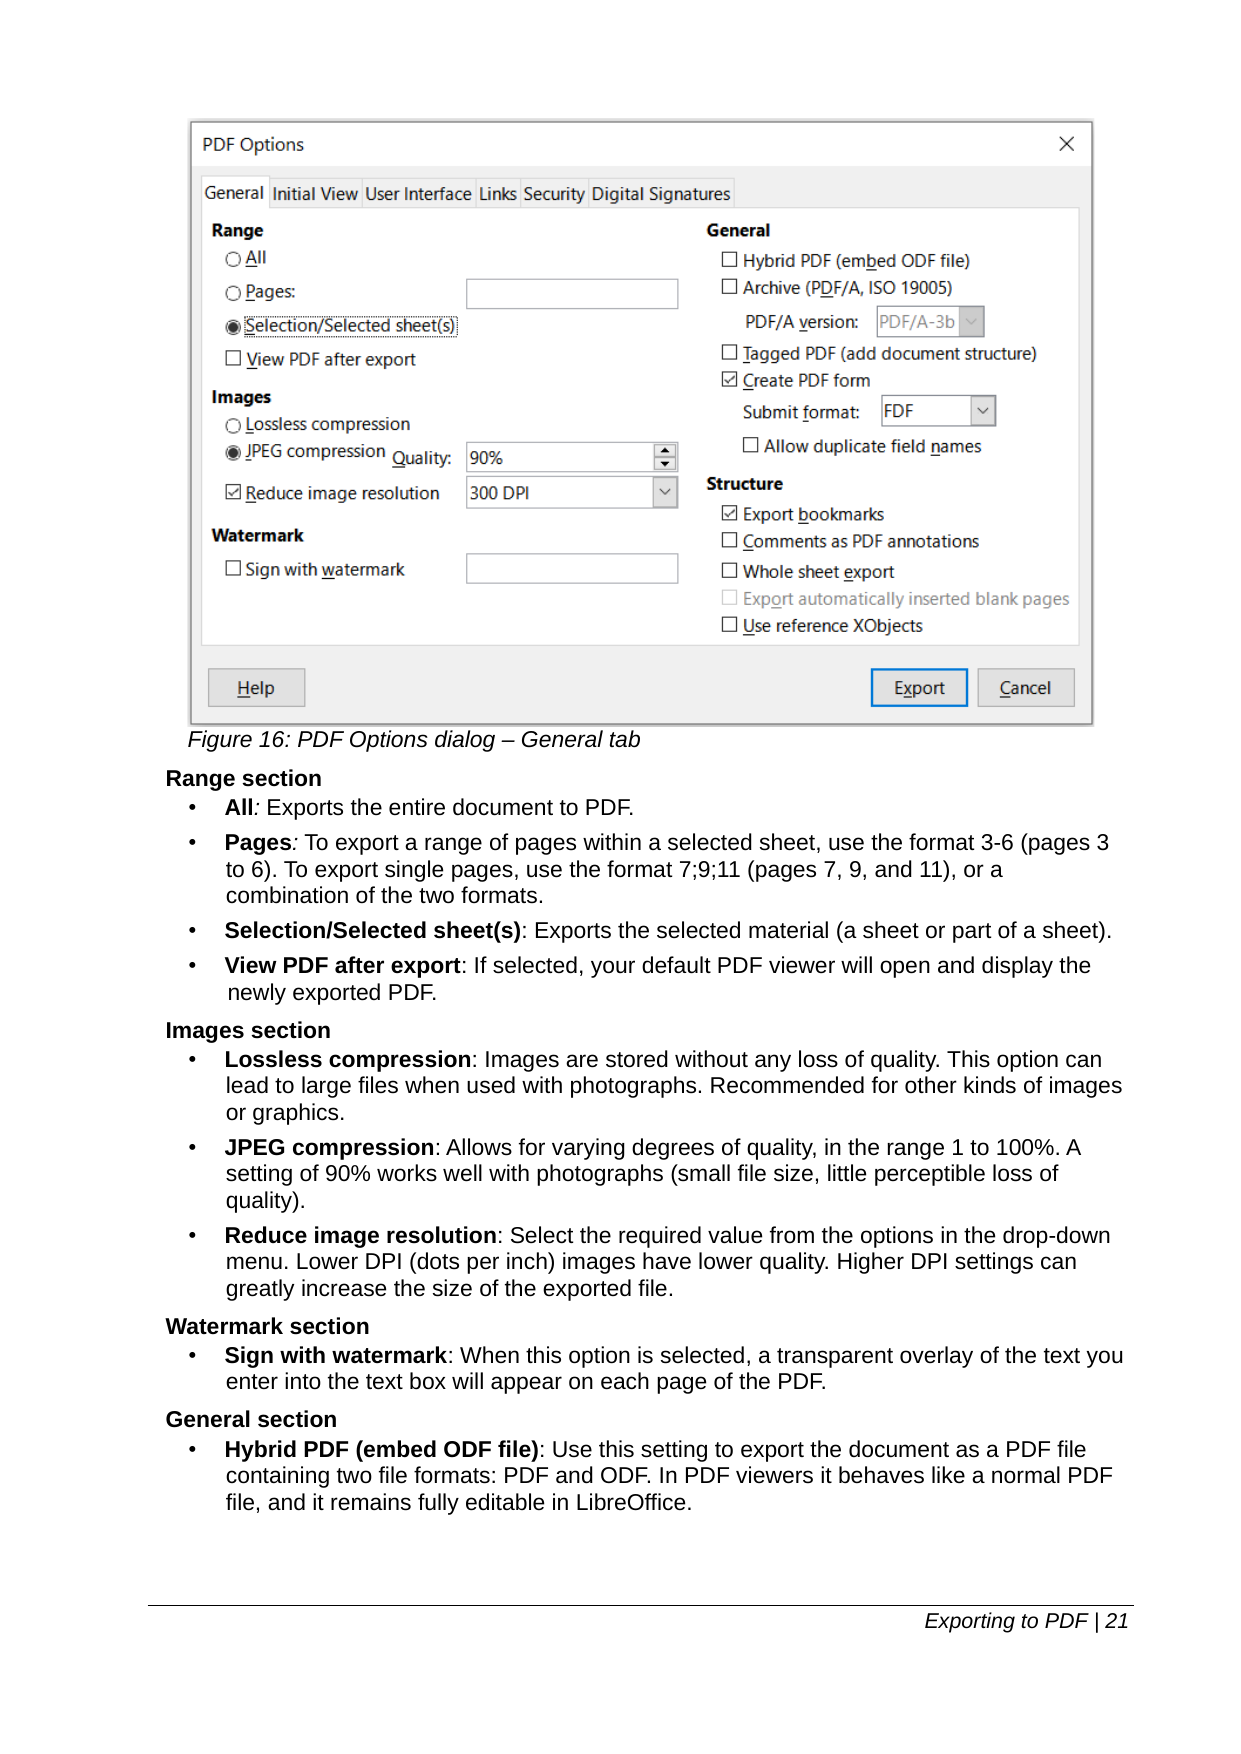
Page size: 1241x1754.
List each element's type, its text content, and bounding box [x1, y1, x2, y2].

list All: Exports the entire document to PDF. [185, 791, 1134, 820]
picture [187, 118, 1095, 727]
list JPEG compression: Allows for varying degrees of quality, in the range 1 to 100%. A setting of 90% works well with photographs (small file size, little perceptible loss of quality). [185, 1131, 1134, 1213]
list Hybrid PDF (embed ODF file): Use this setting to export the document as a PDF file containing two file formats: PDF and ODF. In PDF viewers it behaves like a normal PDF file, and it remains fully editable in LibreOffice. [185, 1433, 1134, 1518]
text General section [165, 1406, 1134, 1433]
text Watermark section [165, 1313, 1134, 1339]
text Images section [165, 1017, 1134, 1043]
text Range section [165, 765, 1134, 791]
text Figure 16: PDF Options dialog – General tab [187, 727, 1094, 753]
list View PDF after export: If selected, your default PDF viewer will open and display the newly exported PDF. [185, 949, 1134, 1008]
list Lossless compression: Images are stored without any loss of quality. This option can lead to large files when used with photographs. Recommended for other kinds of images or graphics. [185, 1043, 1134, 1125]
list Reduce image resolution: Select the required value from the options in the drop-down menu. Lower DPI (dots per inch) images have lower quality. Higher DPI settings can greatly increase the size of the exported file. [185, 1219, 1134, 1304]
list Selection/Selected sheet(s): Exports the selected material (a sheet or part of a sheet). [185, 914, 1134, 943]
list Pages: To export a range of pages within a selected sheet, use the format 3-6 (pages 3 to 6). To export single pages, use the format 7;9;11 (pages 7, 9, and 11), or a combination of the two formats. [185, 826, 1134, 908]
list Sign with watermark: When this option is selected, a transparent overlay of the text you enter into the text box will appear on each page of the PDF. [185, 1339, 1134, 1398]
